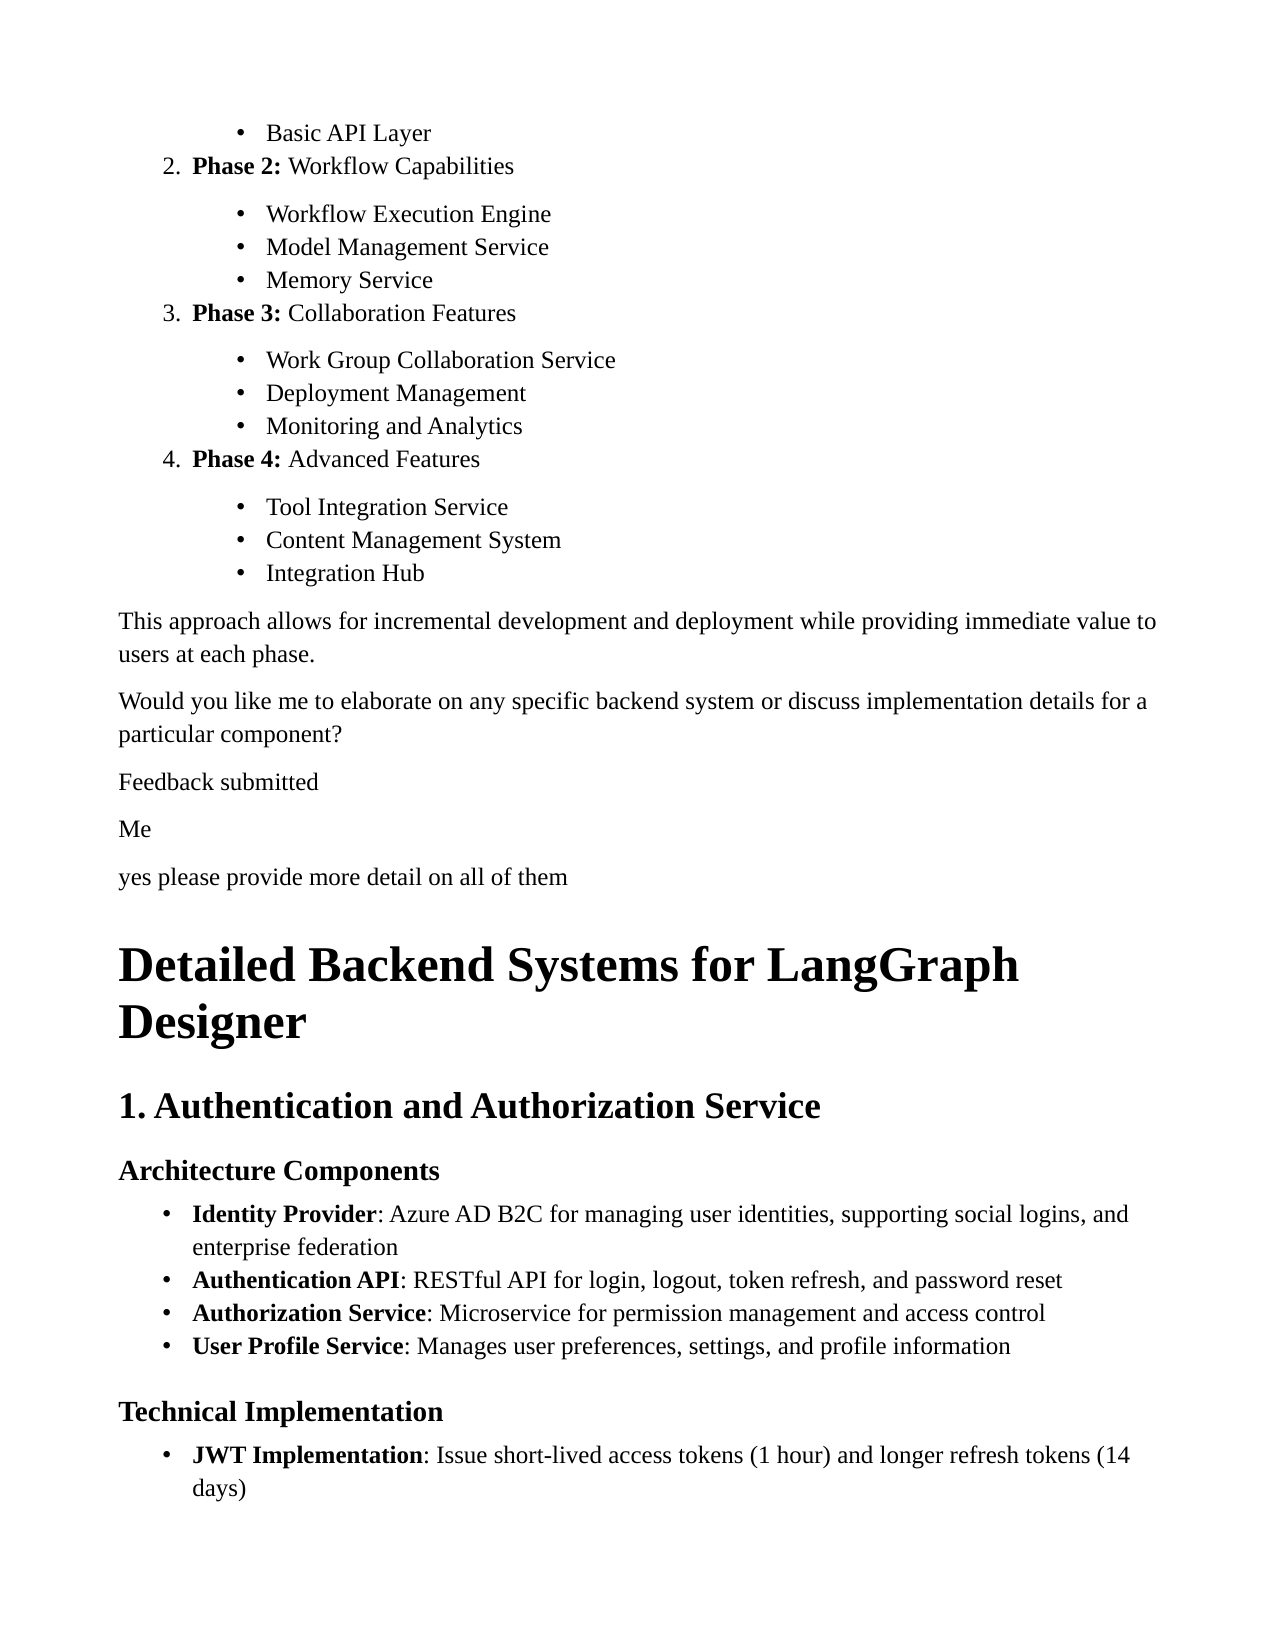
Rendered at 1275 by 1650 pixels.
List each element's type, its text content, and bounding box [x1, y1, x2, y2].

text Would you like me to elaborate on any specific backend system or discuss implementation details for a particular component? [118, 686, 1157, 748]
subtitle Architecture Components [118, 1153, 1157, 1187]
subtitle Technical Implementation [118, 1394, 1157, 1427]
list Basic API Layer [236, 118, 1157, 147]
list User Profile Service: Manages user preferences, settings, and profile information [162, 1331, 1157, 1360]
list JWT Implementation: Issue short-lived access tokens (1 hour) and longer refresh tokens (14 days) [162, 1440, 1157, 1501]
text Me [118, 814, 1157, 843]
list Monitoring and Analytics [236, 411, 1157, 440]
list Authorization Service: Microservice for permission management and access control [162, 1298, 1157, 1327]
list Tool Integration Service [236, 492, 1157, 521]
list Workflow Execution Engine [236, 199, 1157, 227]
list Identity Provider: Azure AD B2C for managing user identities, supporting social logins, and enterprise federation [162, 1199, 1157, 1261]
list Memory Service [236, 265, 1157, 293]
text Feedback submitted [118, 767, 1157, 796]
list Phase 4: Advanced Features [162, 444, 1157, 473]
list Phase 3: Collaboration Features [162, 298, 1157, 327]
list Content Management System [236, 525, 1157, 554]
text This approach allows for incremental development and deployment while providing immediate value to users at each phase. [118, 606, 1157, 667]
list Authentication API: RESTful API for login, logout, token refresh, and password reset [162, 1265, 1157, 1294]
subtitle 1. Authentication and Authorization Service [118, 1083, 1157, 1126]
list Work Group Collaboration Service [236, 345, 1157, 374]
list Integration Hub [236, 558, 1157, 587]
list Phase 2: Workflow Capabilities [162, 151, 1157, 180]
subtitle Detailed Backend Systems for LangGraph Designer [118, 935, 1157, 1050]
text yes please provide more detail on all of them [118, 862, 1157, 891]
list Model Management Service [236, 232, 1157, 261]
list Deployment Management [236, 378, 1157, 407]
